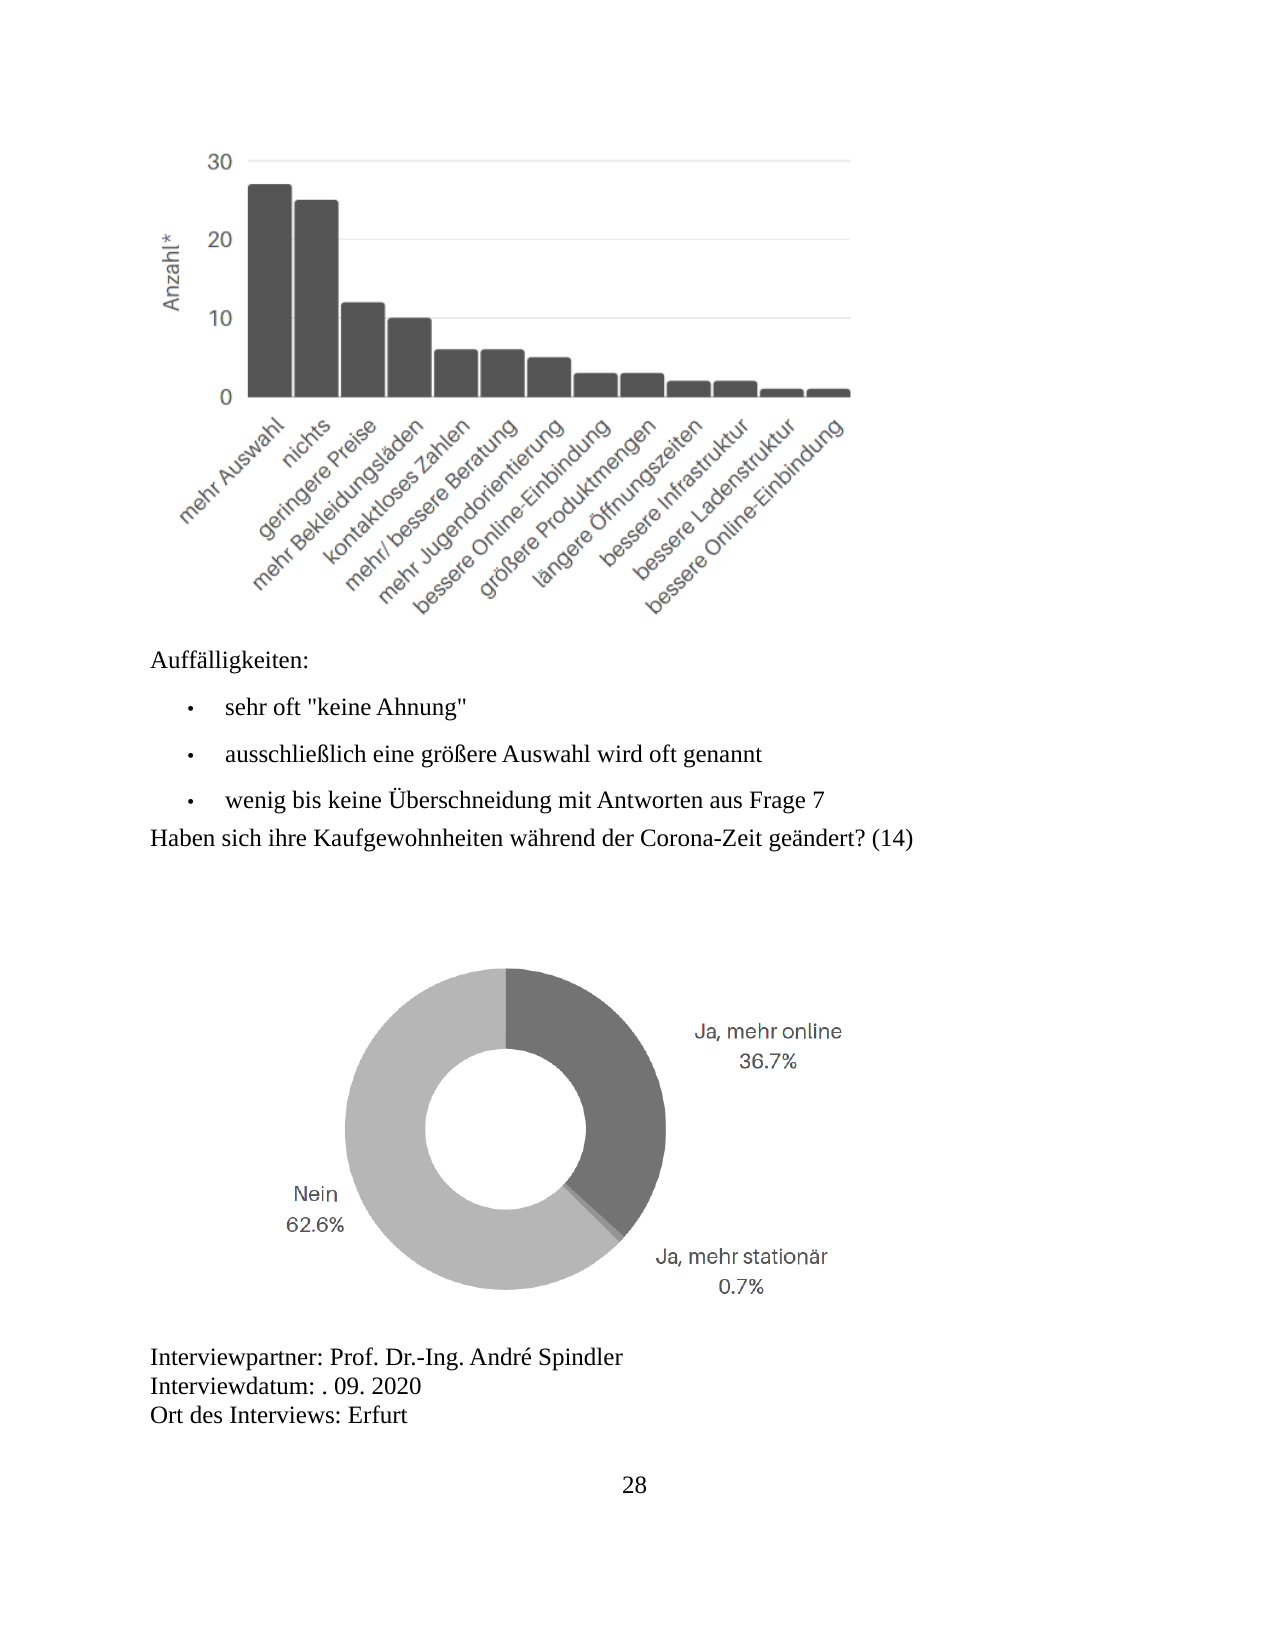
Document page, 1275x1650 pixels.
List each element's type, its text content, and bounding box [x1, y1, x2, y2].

picture [150, 150, 859, 628]
text Haben sich ihre Kaufgewohnheiten während der Corona-Zeit geändert? (14) [150, 823, 1125, 938]
list ausschließlich eine größere Auswahl wird oft genannt [187, 739, 1125, 768]
text Interviewpartner: Prof. Dr.-Ing. André Spindler Interviewdatum: . 09. 2020 Ort des Interviews: Erfurt [150, 1342, 1125, 1429]
text Auffälligkeiten: [150, 646, 1125, 674]
list sehr oft "keine Ahnung" [187, 692, 1125, 721]
picture [150, 947, 859, 1325]
list wenig bis keine Überschneidung mit Antworten aus Frage 7 [187, 786, 1125, 814]
